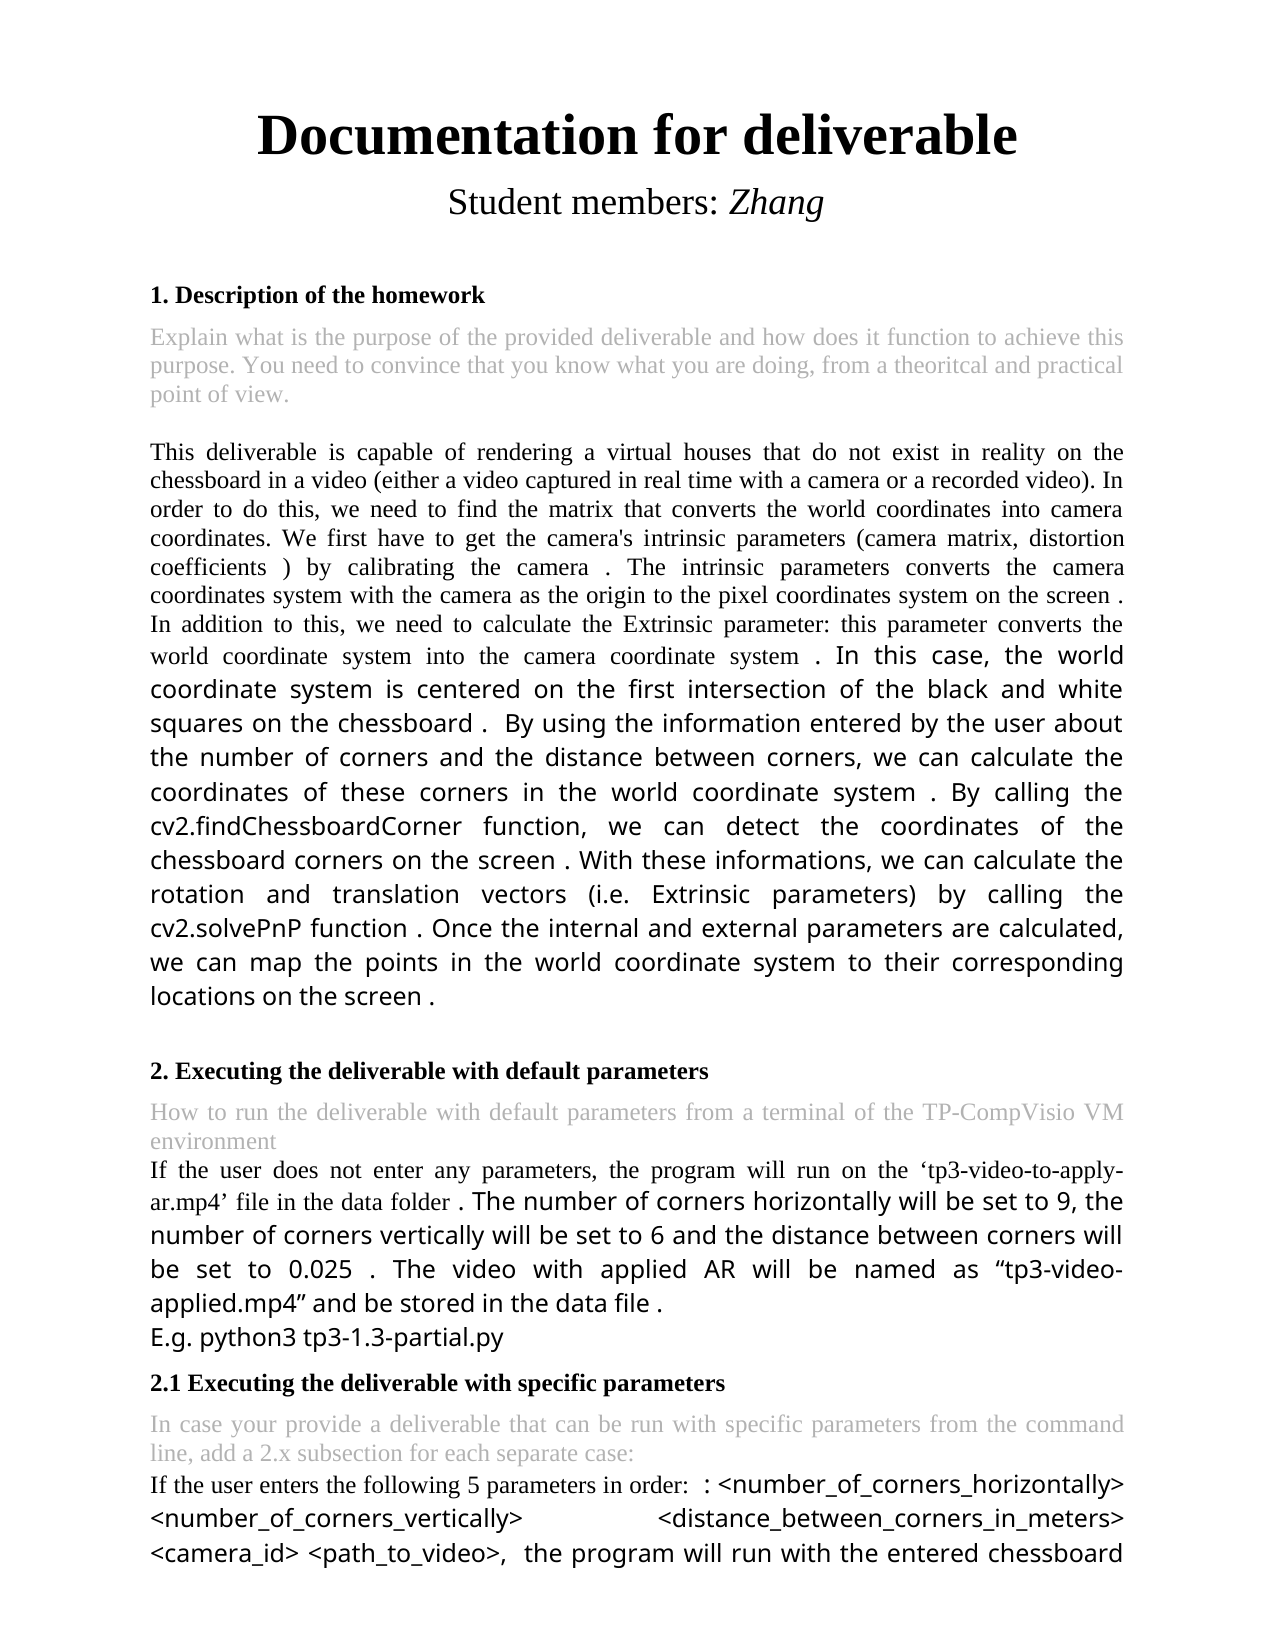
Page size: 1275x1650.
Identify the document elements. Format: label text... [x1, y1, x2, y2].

text Explain what is the purpose of the provided deliverable and how does it function to achieve this purpose. You need to convince that you know what you are doing, from a theoritcal and practical point of view. [150, 322, 1125, 408]
text How to run the deliverable with default parameters from a terminal of the TP-CompVisio VM environment [150, 1097, 1125, 1155]
text Student members: Zhang [150, 179, 1125, 223]
text In case your provide a deliverable that can be run with specific parameters from the command line, add a 2.x subsection for each separate case: [150, 1409, 1125, 1467]
text If the user does not enter any parameters, the program will run on the ‘tp3-video-to-apply-ar.mp4’ file in the data folder . The number of corners horizontally will be set to 9, the number of corners vertically will be set to 6 and the distance between corners will be set to 0.025 . The video with applied AR will be named as “tp3-video-applied.mp4” and be stored in the data file . [150, 1155, 1125, 1320]
text E.g. python3 tp3-1.3-partial.py [150, 1320, 1125, 1354]
text This deliverable is capable of rendering a virtual houses that do not exist in reality on the chessboard in a video (either a video captured in real time with a camera or a recorded video). In order to do this, we need to find the matrix that converts the world coordinates into camera coordinates. We first have to get the camera's intrinsic parameters (camera matrix, distortion coefficients ) by calibrating the camera . The intrinsic parameters converts the camera coordinates system with the camera as the origin to the pixel coordinates system on the screen . In addition to this, we need to calculate the Extrinsic parameter: this parameter converts the world coordinate system into the camera coordinate system . In this case, the world coordinate system is centered on the first intersection of the black and white squares on the chessboard . By using the information entered by the user about the number of corners and the distance between corners, we can calculate the coordinates of these corners in the world coordinate system . By calling the cv2.findChessboardCorner function, we can detect the coordinates of the chessboard corners on the screen . With these informations, we can calculate the rotation and translation vectors (i.e. Extrinsic parameters) by calling the cv2.solvePnP function . Once the internal and external parameters are calculated, we can map the points in the world coordinate system to their corresponding locations on the screen . [150, 437, 1125, 1013]
text Documentation for deliverable [150, 100, 1125, 167]
text 1. Description of the homework [150, 280, 1125, 309]
text 2.1 Executing the deliverable with specific parameters [150, 1368, 1125, 1397]
text 2. Executing the deliverable with default parameters [150, 1056, 1125, 1085]
text If the user enters the following 5 parameters in order: : <number_of_corners_horizontally> <number_of_corners_vertically> <distance_between_corners_in_meters> <camera_id> <path_to_video>, the program will run with the entered chessboard [150, 1467, 1125, 1569]
